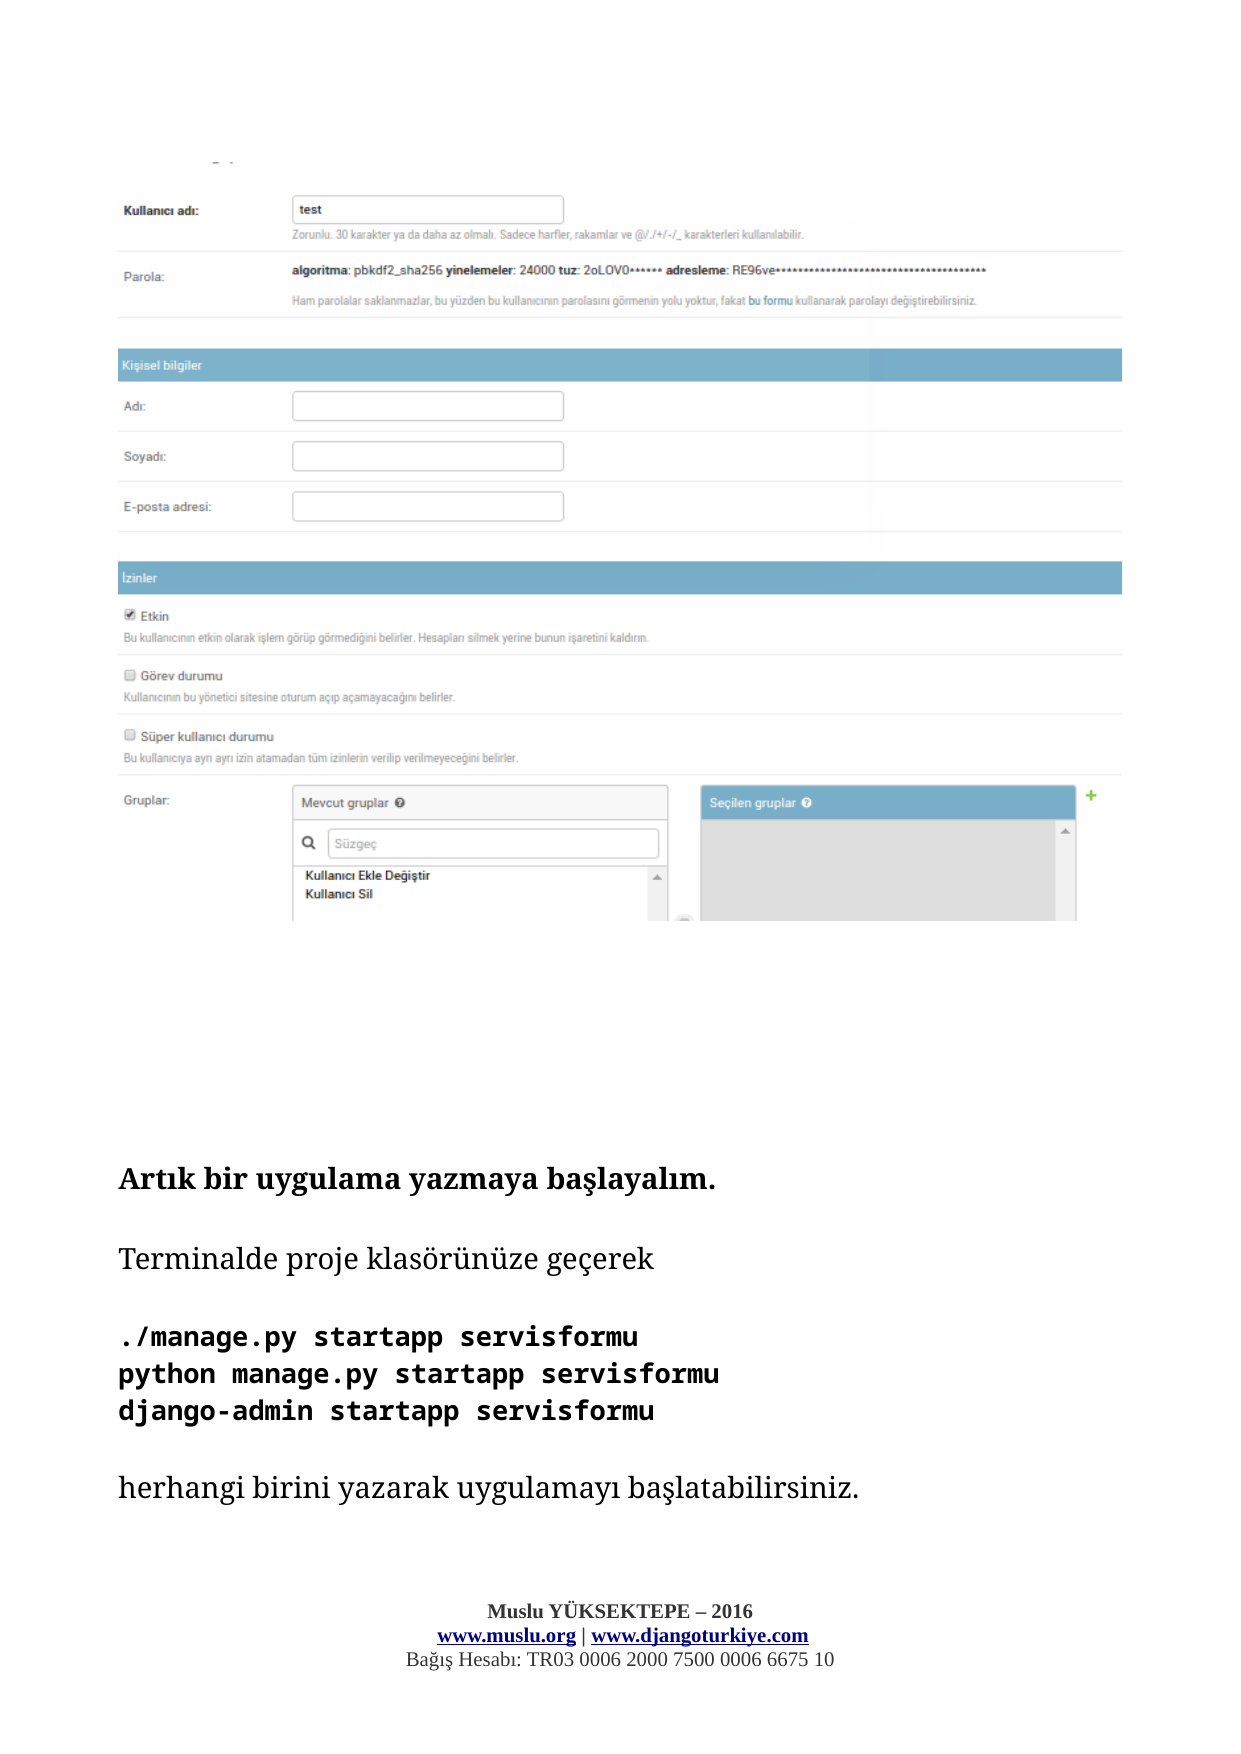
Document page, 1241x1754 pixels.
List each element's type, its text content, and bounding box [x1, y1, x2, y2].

text python manage.py startapp servisformu [118, 1354, 1122, 1391]
picture [118, 162, 1123, 921]
text Artık bir uygulama yazmaya başlayalım. [118, 1159, 1122, 1198]
text herhangi birini yazarak uygulamayı başlatabilirsiniz. [118, 1468, 1122, 1507]
text ./manage.py startapp servisformu [118, 1317, 1122, 1354]
text Terminalde proje klasörünüze geçerek [118, 1238, 1122, 1278]
text django-admin startapp servisformu [118, 1391, 1122, 1428]
